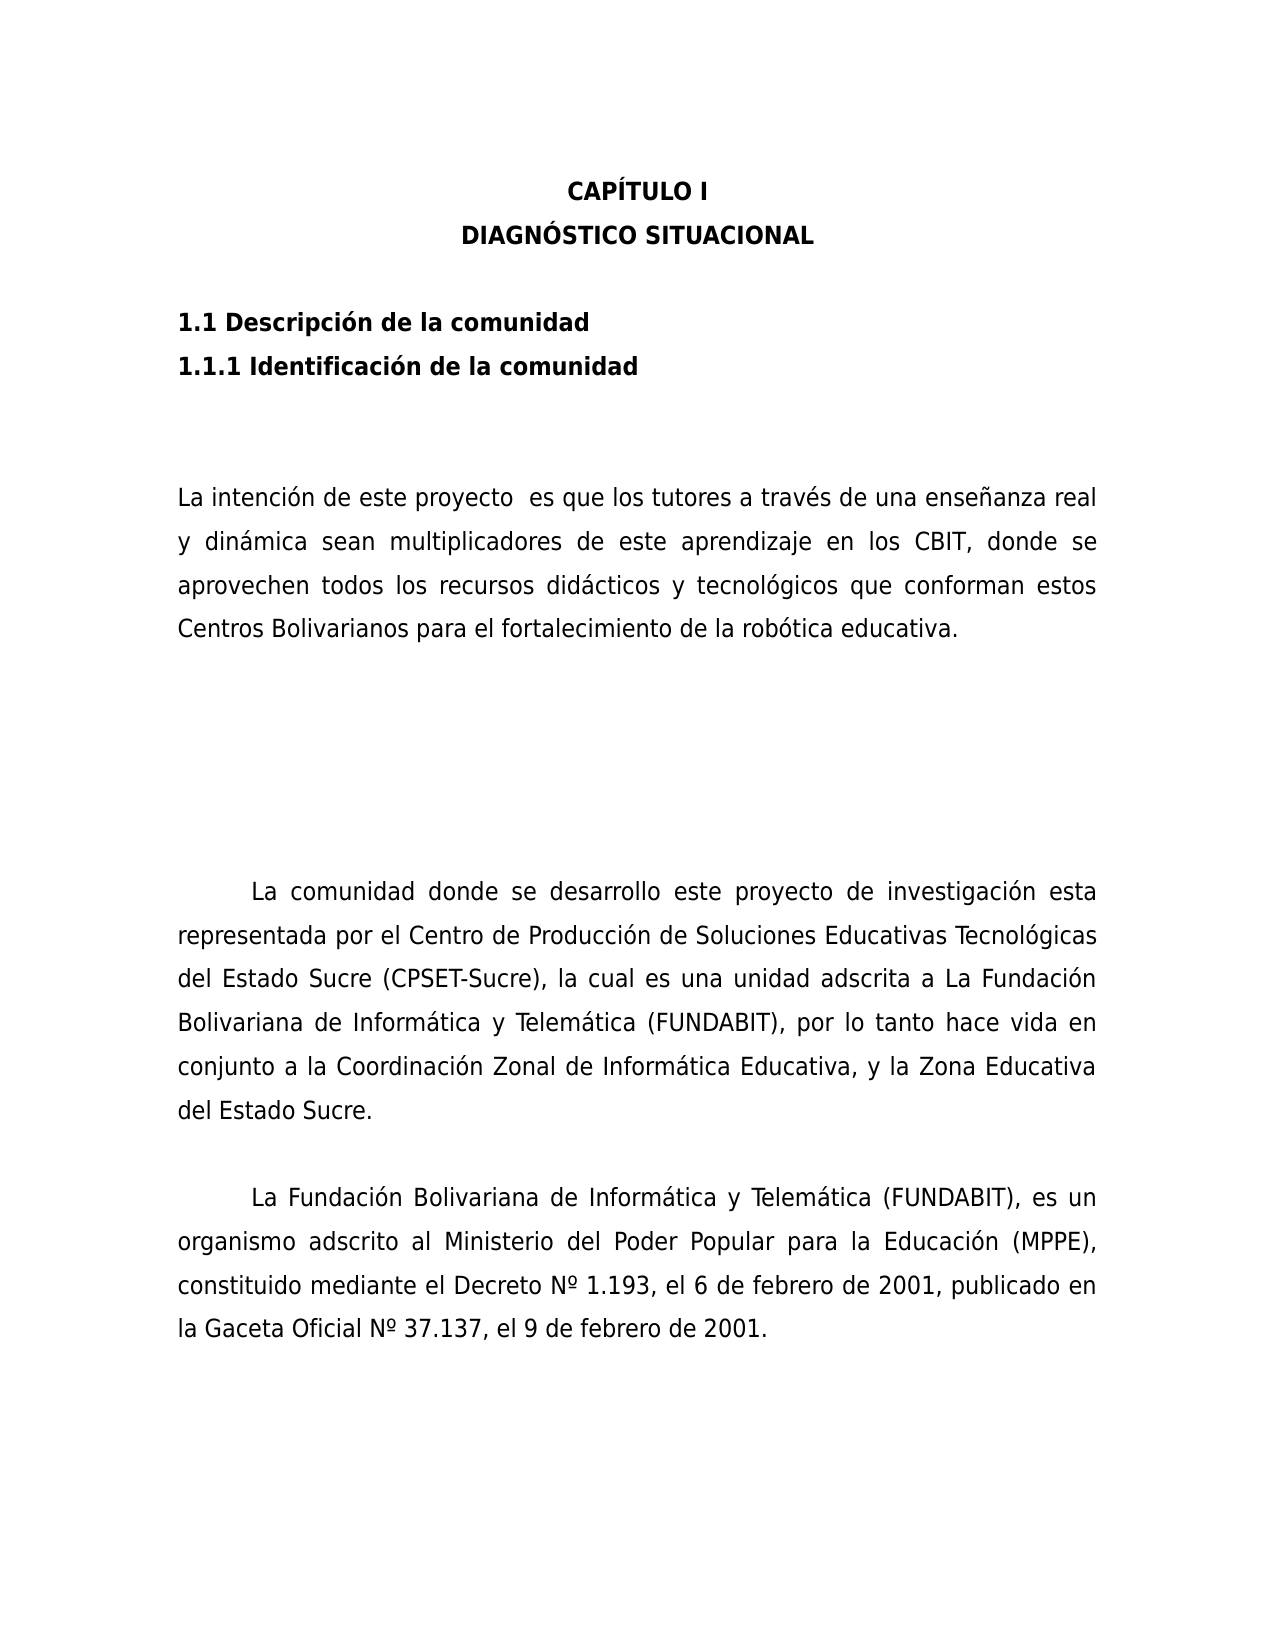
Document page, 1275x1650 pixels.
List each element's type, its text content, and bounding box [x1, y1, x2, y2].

text La intención de este proyecto es que los tutores a través de una enseñanza real y dinámica sean multiplicadores de este aprendizaje en los CBIT, donde se aprovechen todos los recursos didácticos y tecnológicos que conforman estos Centros Bolivarianos para el fortalecimiento de la robótica educativa. [177, 483, 1098, 644]
text 1.1.1 Identificación de la comunidad [177, 352, 1098, 381]
text La Fundación Bolivariana de Informática y Telemática (FUNDABIT), es un organismo adscrito al Ministerio del Poder Popular para la Educación (MPPE), constituido mediante el Decreto Nº 1.193, el 6 de febrero de 2001, publicado en la Gaceta Oficial Nº 37.137, el 9 de febrero de 2001. [177, 1183, 1098, 1344]
text DIAGNÓSTICO SITUACIONAL [177, 221, 1098, 250]
text La comunidad donde se desarrollo este proyecto de investigación esta representada por el Centro de Producción de Soluciones Educativas Tecnológicas del Estado Sucre (CPSET-Sucre), la cual es una unidad adscrita a La Fundación Bolivariana de Informática y Telemática (FUNDABIT), por lo tanto hace vida en conjunto a la Coordinación Zonal de Informática Educativa, y la Zona Educativa del Estado Sucre. [177, 877, 1098, 1125]
text 1.1 Descripción de la comunidad [177, 308, 1098, 338]
text CAPÍTULO I [177, 177, 1098, 206]
